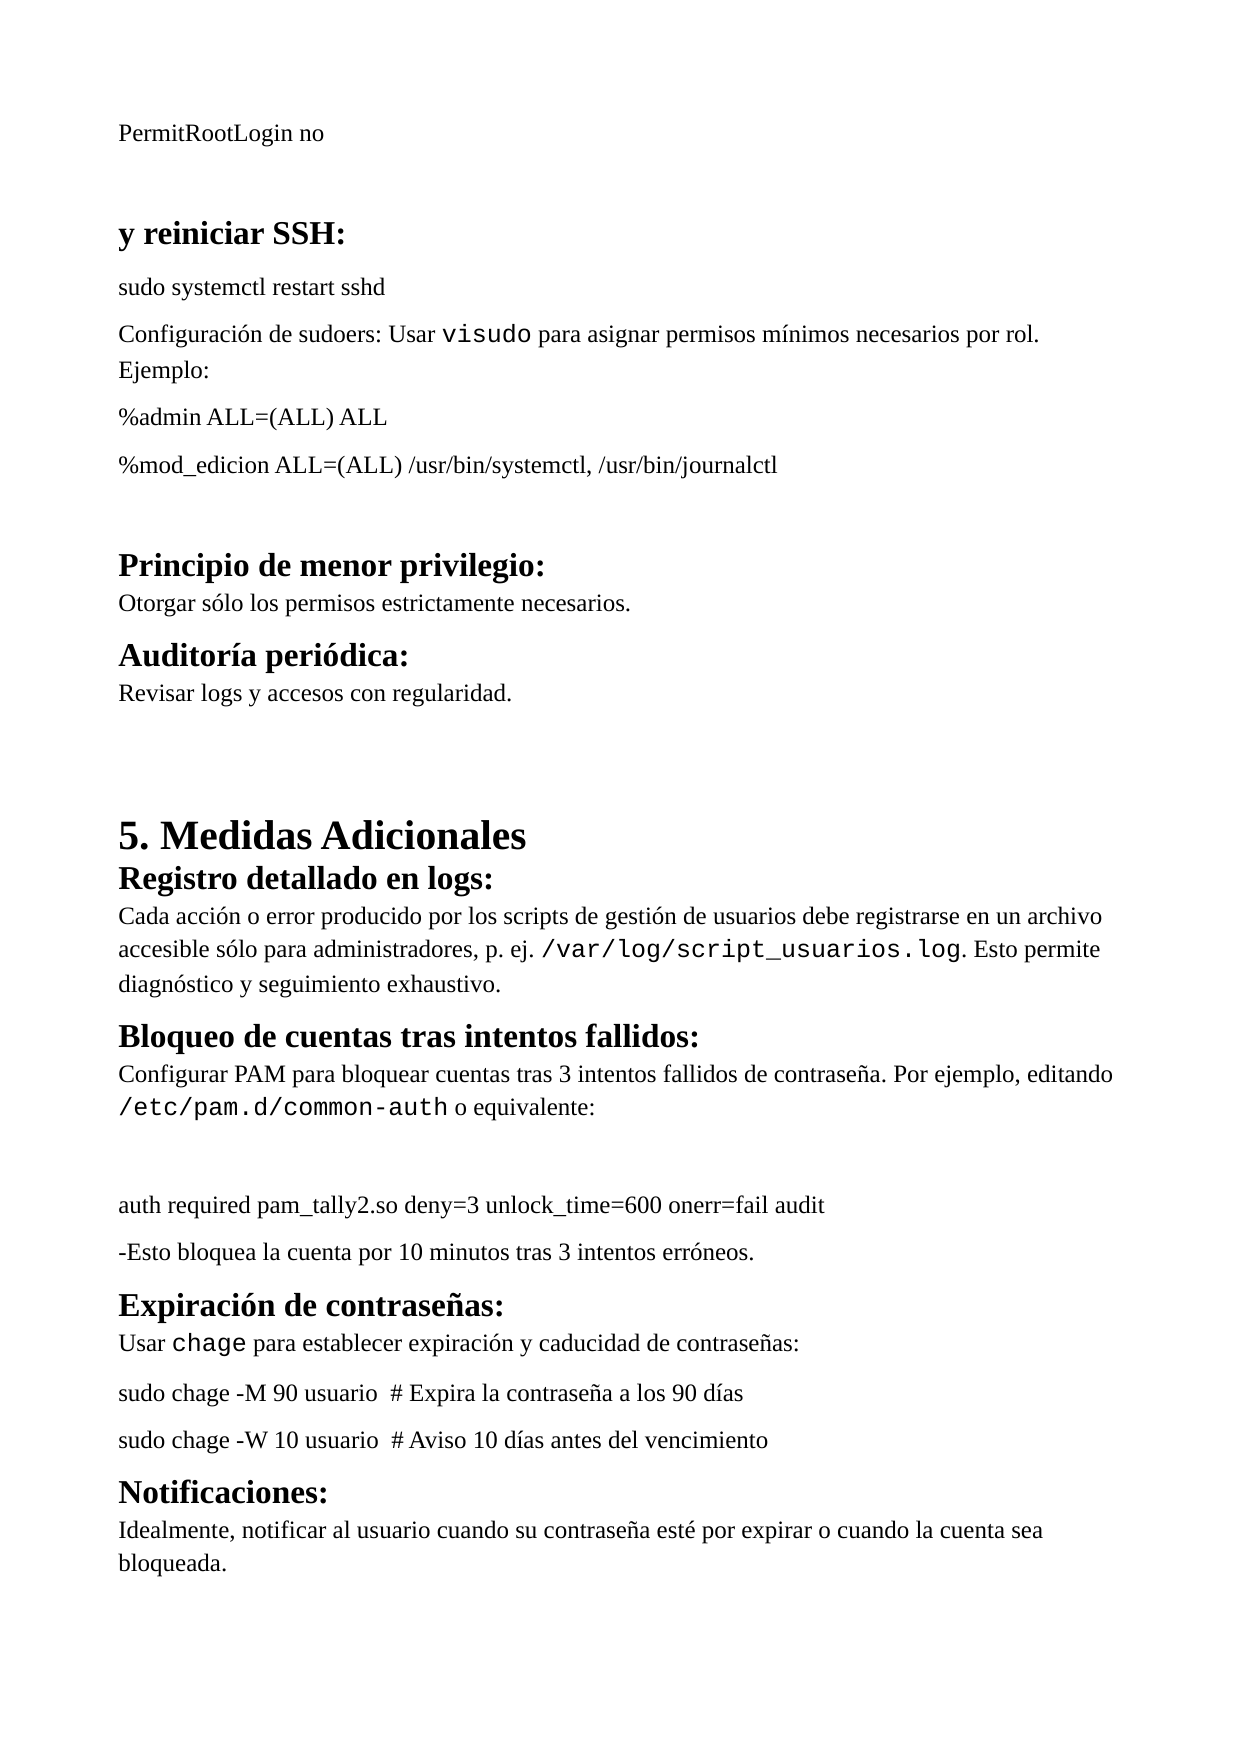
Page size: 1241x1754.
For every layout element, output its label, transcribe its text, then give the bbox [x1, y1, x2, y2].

text auth required pam_tally2.so deny=3 unlock_time=600 onerr=fail audit [118, 1190, 1122, 1218]
text -Esto bloquea la cuenta por 10 minutos tras 3 intentos erróneos. [118, 1237, 1122, 1266]
text PermitRootLogin no [118, 118, 1122, 147]
text sudo chage -M 90 usuario # Expira la contraseña a los 90 días [118, 1378, 1122, 1406]
text Configuración de sudoers: Usar visudo para asignar permisos mínimos necesarios por rol. Ejemplo: [118, 319, 1122, 383]
text Notificaciones: Idealmente, notificar al usuario cuando su contraseña esté por expirar o cuando la cuenta sea bloqueada. [118, 1473, 1122, 1577]
text Registro detallado en logs: Cada acción o error producido por los scripts de gestión de usuarios debe registrarse en un archivo accesible sólo para administradores, p. ej. /var/log/script_usuarios.log. Esto permite diagnóstico y seguimiento exhaustivo. [118, 858, 1122, 998]
text %admin ALL=(ALL) ALL [118, 402, 1122, 431]
text Expiración de contraseñas: Usar chage para establecer expiración y caducidad de contraseñas: [118, 1285, 1122, 1358]
text Auditoría periódica: Revisar logs y accesos con regularidad. [118, 635, 1122, 707]
text y reiniciar SSH: [118, 213, 1122, 252]
text Bloqueo de cuentas tras intentos fallidos: Configurar PAM para bloquear cuentas tras 3 intentos fallidos de contraseña. Por ejemplo, editando /etc/pam.d/common-auth o equivalente: [118, 1017, 1122, 1123]
text sudo systemctl restart sshd [118, 272, 1122, 301]
subtitle 5. Medidas Adicionales [118, 810, 1122, 858]
text sudo chage -W 10 usuario # Aviso 10 días antes del vencimiento [118, 1425, 1122, 1454]
text Principio de menor privilegio: Otorgar sólo los permisos estrictamente necesarios. [118, 545, 1122, 616]
text %mod_edicion ALL=(ALL) /usr/bin/systemctl, /usr/bin/journalctl [118, 450, 1122, 479]
